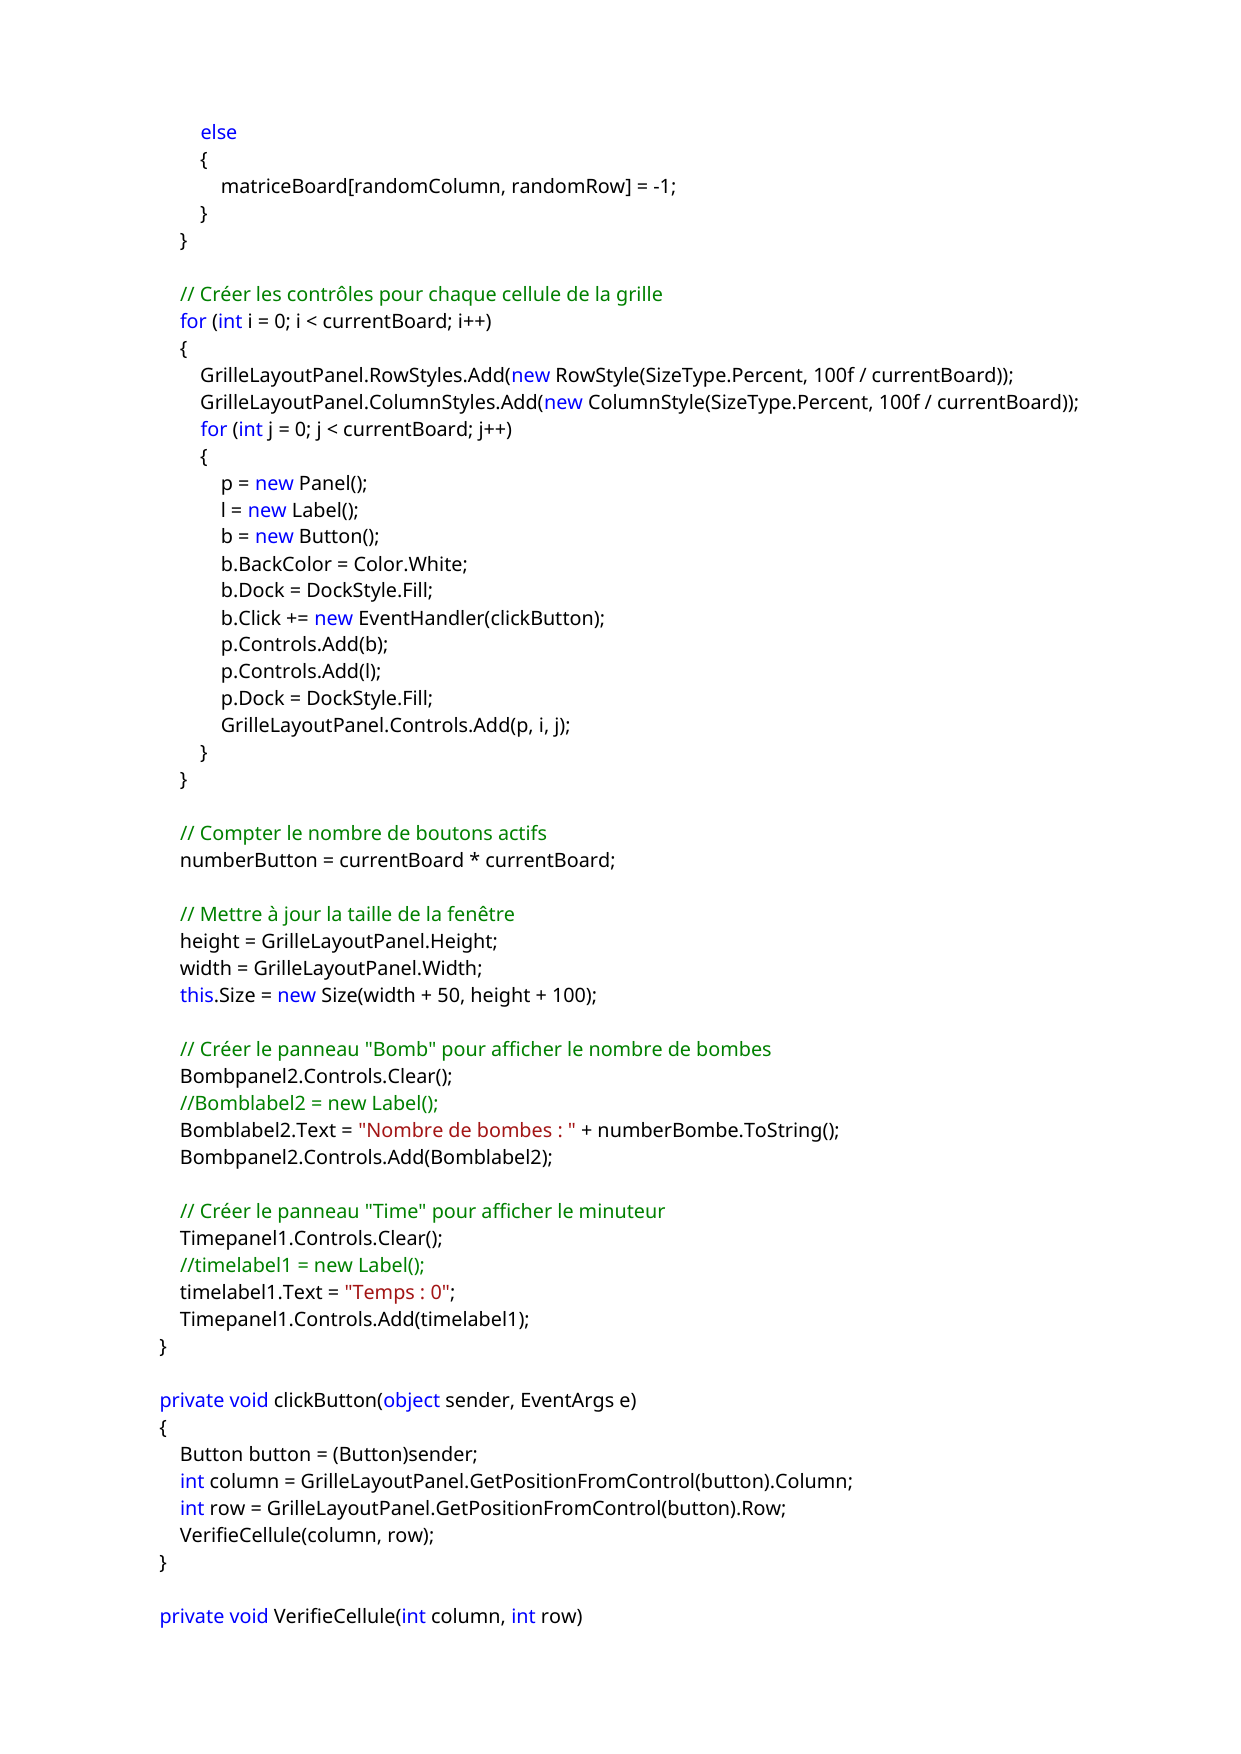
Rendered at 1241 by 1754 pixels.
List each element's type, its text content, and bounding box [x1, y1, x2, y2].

text p.Controls.Add(b); [118, 631, 1122, 658]
text Bombpanel2.Controls.Clear(); [118, 1062, 1122, 1089]
text } [118, 1332, 1122, 1359]
text //timelabel1 = new Label(); [118, 1251, 1122, 1278]
text { [118, 145, 1122, 172]
text Bombpanel2.Controls.Add(Bomblabel2); [118, 1143, 1122, 1170]
text numberButton = currentBoard * currentBoard; [118, 847, 1122, 873]
text for (int j = 0; j < currentBoard; j++) [118, 415, 1122, 442]
text private void clickButton(object sender, EventArgs e) [118, 1386, 1122, 1413]
text Timepanel1.Controls.Add(timelabel1); [118, 1305, 1122, 1332]
text height = GrilleLayoutPanel.Height; [118, 927, 1122, 954]
text p.Controls.Add(l); [118, 658, 1122, 685]
text // Créer les contrôles pour chaque cellule de la grille [118, 280, 1122, 307]
text for (int i = 0; i < currentBoard; i++) [118, 307, 1122, 334]
text GrilleLayoutPanel.ColumnStyles.Add(new ColumnStyle(SizeType.Percent, 100f / currentBoard)); [118, 388, 1122, 415]
text // Compter le nombre de boutons actifs [118, 819, 1122, 847]
text private void VerifieCellule(int column, int row) [118, 1602, 1122, 1629]
text timelabel1.Text = "Temps : 0"; [118, 1278, 1122, 1305]
text GrilleLayoutPanel.RowStyles.Add(new RowStyle(SizeType.Percent, 100f / currentBoard)); [118, 361, 1122, 388]
text b = new Button(); [118, 523, 1122, 550]
text b.Click += new EventHandler(clickButton); [118, 604, 1122, 631]
text VerifieCellule(column, row); [118, 1521, 1122, 1548]
text Timepanel1.Controls.Clear(); [118, 1224, 1122, 1251]
text } [118, 1548, 1122, 1575]
text } [118, 226, 1122, 253]
text b.BackColor = Color.White; [118, 550, 1122, 577]
text l = new Label(); [118, 496, 1122, 523]
text int column = GrilleLayoutPanel.GetPositionFromControl(button).Column; [118, 1467, 1122, 1494]
text // Créer le panneau "Time" pour afficher le minuteur [118, 1197, 1122, 1224]
text // Créer le panneau "Bomb" pour afficher le nombre de bombes [118, 1035, 1122, 1062]
text p.Dock = DockStyle.Fill; [118, 685, 1122, 712]
text else [118, 118, 1122, 145]
text width = GrilleLayoutPanel.Width; [118, 954, 1122, 981]
text this.Size = new Size(width + 50, height + 100); [118, 981, 1122, 1008]
text { [118, 1413, 1122, 1440]
text matriceBoard[randomColumn, randomRow] = -1; [118, 172, 1122, 199]
text GrilleLayoutPanel.Controls.Add(p, i, j); [118, 712, 1122, 739]
text p = new Panel(); [118, 469, 1122, 496]
text } [118, 766, 1122, 793]
text Button button = (Button)sender; [118, 1440, 1122, 1467]
text b.Dock = DockStyle.Fill; [118, 577, 1122, 604]
text { [118, 334, 1122, 361]
text //Bomblabel2 = new Label(); [118, 1089, 1122, 1116]
text } [118, 199, 1122, 226]
text Bomblabel2.Text = "Nombre de bombes : " + numberBombe.ToString(); [118, 1116, 1122, 1143]
text } [118, 739, 1122, 766]
text // Mettre à jour la taille de la fenêtre [118, 901, 1122, 927]
text { [118, 442, 1122, 469]
text int row = GrilleLayoutPanel.GetPositionFromControl(button).Row; [118, 1494, 1122, 1521]
